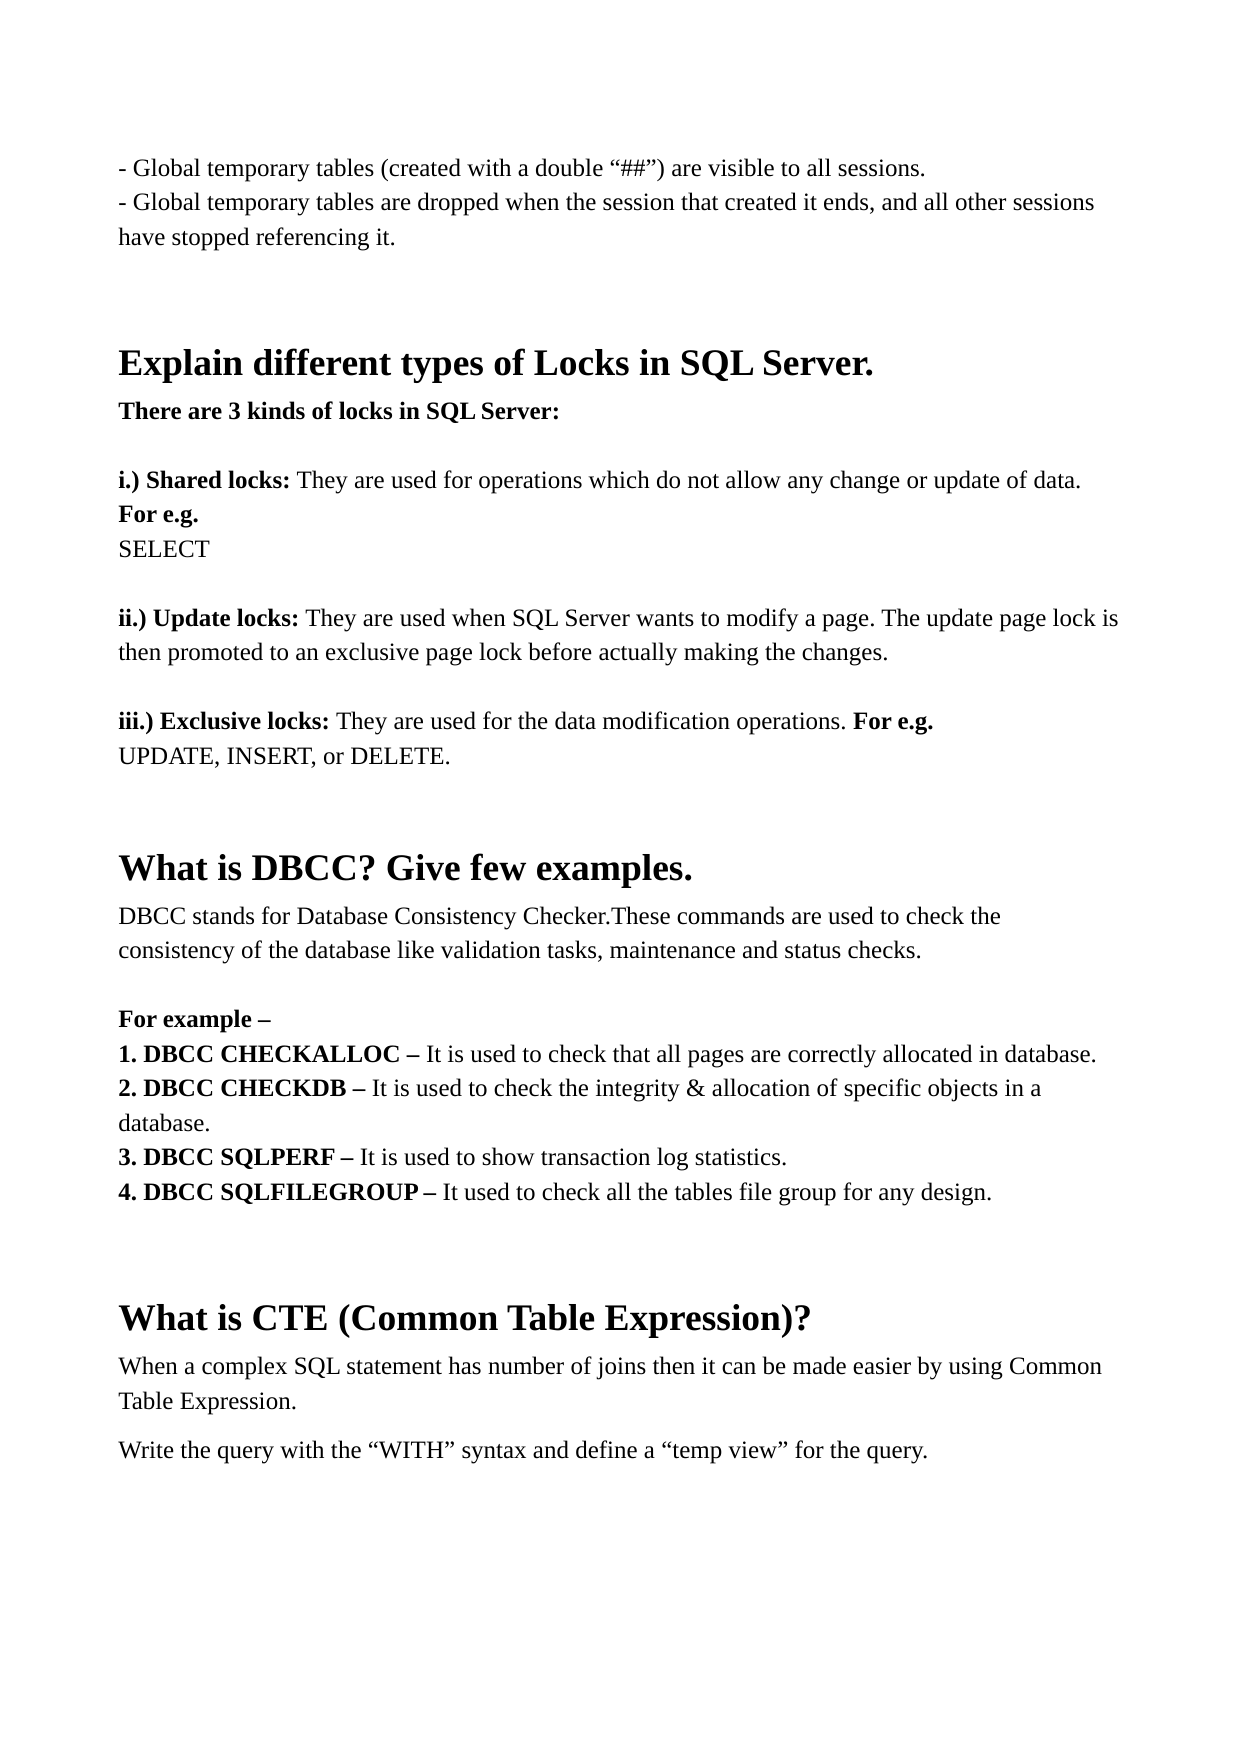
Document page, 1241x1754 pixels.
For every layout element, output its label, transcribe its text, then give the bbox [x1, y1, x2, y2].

text DBCC stands for Database Consistency Checker.These commands are used to check the consistency of the database like validation tasks, maintenance and status checks. For example – 1. DBCC CHECKALLOC – It is used to check that all pages are correctly allocated in database. 2. DBCC CHECKDB – It is used to check the integrity & allocation of specific objects in a database. 3. DBCC SQLPERF – It is used to show transaction log statistics. 4. DBCC SQLFILEGROUP – It used to check all the tables file group for any design. [118, 901, 1122, 1206]
text - Global temporary tables (created with a double “##”) are visible to all sessions. - Global temporary tables are dropped when the session that created it ends, and all other sessions have stopped referencing it. [118, 118, 1122, 250]
subtitle What is DBCC? Give few examples. [118, 845, 1122, 888]
text UPDATE, INSERT, or DELETE. [118, 741, 1122, 770]
text ii.) Update locks: They are used when SQL Server wants to modify a page. The update page lock is then promoted to an exclusive page lock before actually making the changes. iii.) Exclusive locks: They are used for the data modification operations. For e.g. [118, 568, 1122, 735]
text There are 3 kinds of locks in SQL Server: i.) Shared locks: They are used for operations which do not allow any change or update of data. For e.g. [118, 396, 1122, 528]
subtitle Explain different types of Locks in SQL Server. [118, 341, 1122, 384]
text When a complex SQL statement has number of joins then it can be made easier by using Common Table Expression. [118, 1351, 1122, 1414]
subtitle What is CTE (Common Table Expression)? [118, 1296, 1122, 1339]
text Write the query with the “WITH” syntax and define a “temp view” for the query. [118, 1435, 1122, 1464]
text SELECT [118, 534, 1122, 563]
